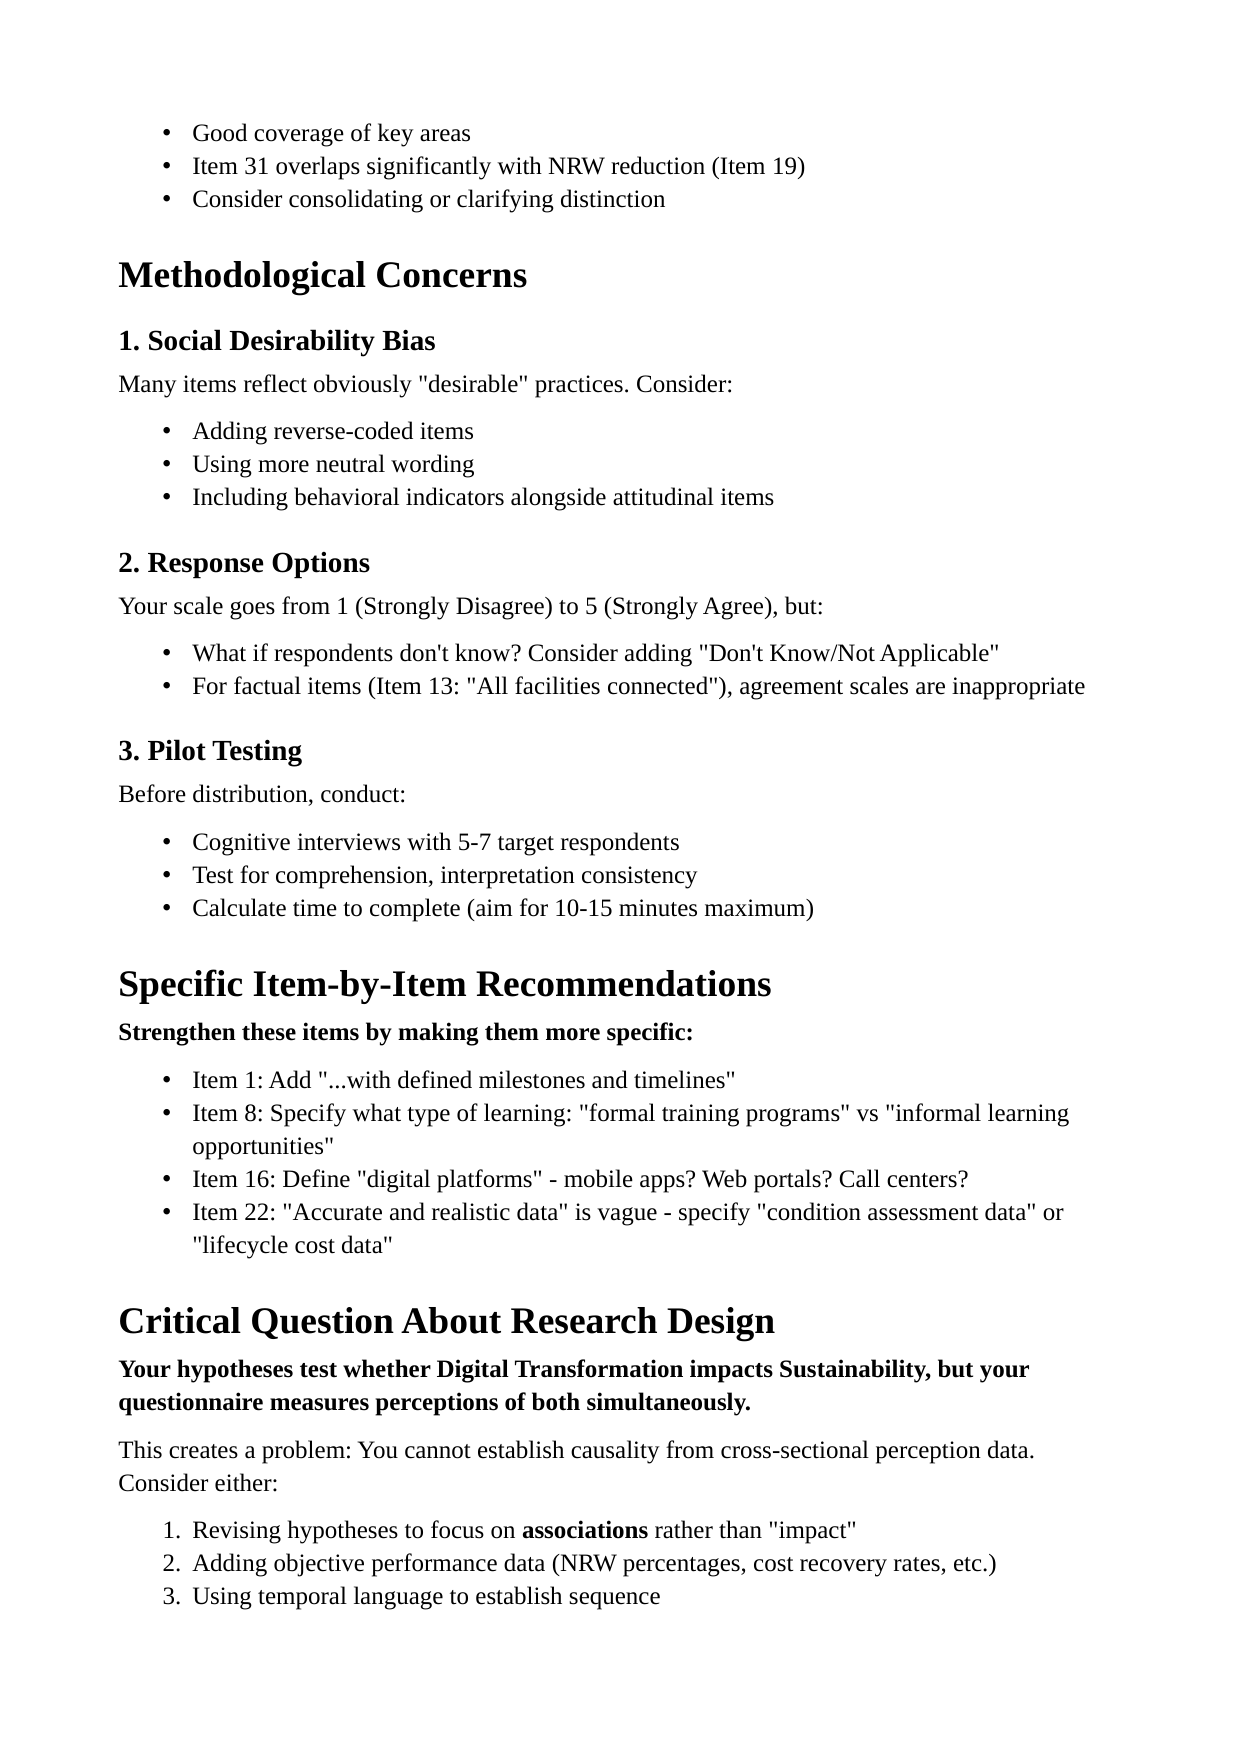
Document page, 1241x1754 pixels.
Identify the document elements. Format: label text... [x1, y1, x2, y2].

subtitle Methodological Concerns [118, 253, 1122, 296]
text Strengthen these items by making them more specific: [118, 1017, 1122, 1046]
list Using more neutral wording [162, 449, 1122, 478]
text Your scale goes from 1 (Strongly Disagree) to 5 (Strongly Agree), but: [118, 591, 1122, 619]
list Including behavioral indicators alongside attitudinal items [162, 482, 1122, 511]
subtitle 3. Pilot Testing [118, 733, 1122, 767]
text Many items reflect obviously "desirable" practices. Consider: [118, 369, 1122, 398]
list Adding reverse-coded items [162, 416, 1122, 445]
list Consider consolidating or clarifying distinction [162, 184, 1122, 213]
list Item 22: "Accurate and realistic data" is vague - specify "condition assessment data" or "lifecycle cost data" [162, 1197, 1122, 1259]
list What if respondents don't know? Consider adding "Don't Know/Not Applicable" [162, 638, 1122, 667]
subtitle Specific Item-by-Item Recommendations [118, 962, 1122, 1005]
list For factual items (Item 13: "All facilities connected"), agreement scales are inappropriate [162, 671, 1122, 700]
list Revising hypotheses to focus on associations rather than "impact" [162, 1515, 1122, 1544]
text This creates a problem: You cannot establish causality from cross-sectional perception data. Consider either: [118, 1435, 1122, 1496]
list Calculate time to complete (aim for 10-15 minutes maximum) [162, 893, 1122, 922]
list Adding objective performance data (NRW percentages, cost recovery rates, etc.) [162, 1548, 1122, 1577]
list Item 8: Specify what type of learning: "formal training programs" vs "informal learning opportunities" [162, 1098, 1122, 1160]
list Test for comprehension, interpretation consistency [162, 860, 1122, 889]
text Your hypotheses test whether Digital Transformation impacts Sustainability, but your questionnaire measures perceptions of both simultaneously. [118, 1354, 1122, 1416]
list Good coverage of key areas [162, 118, 1122, 147]
text Before distribution, conduct: [118, 779, 1122, 808]
subtitle 2. Response Options [118, 545, 1122, 578]
list Item 1: Add "...with defined milestones and timelines" [162, 1065, 1122, 1094]
subtitle 1. Social Desirability Bias [118, 323, 1122, 356]
list Using temporal language to establish sequence [162, 1581, 1122, 1610]
list Item 16: Define "digital platforms" - mobile apps? Web portals? Call centers? [162, 1164, 1122, 1193]
list Cognitive interviews with 5-7 target respondents [162, 827, 1122, 856]
subtitle Critical Question About Research Design [118, 1298, 1122, 1342]
list Item 31 overlaps significantly with NRW reduction (Item 19) [162, 151, 1122, 180]
